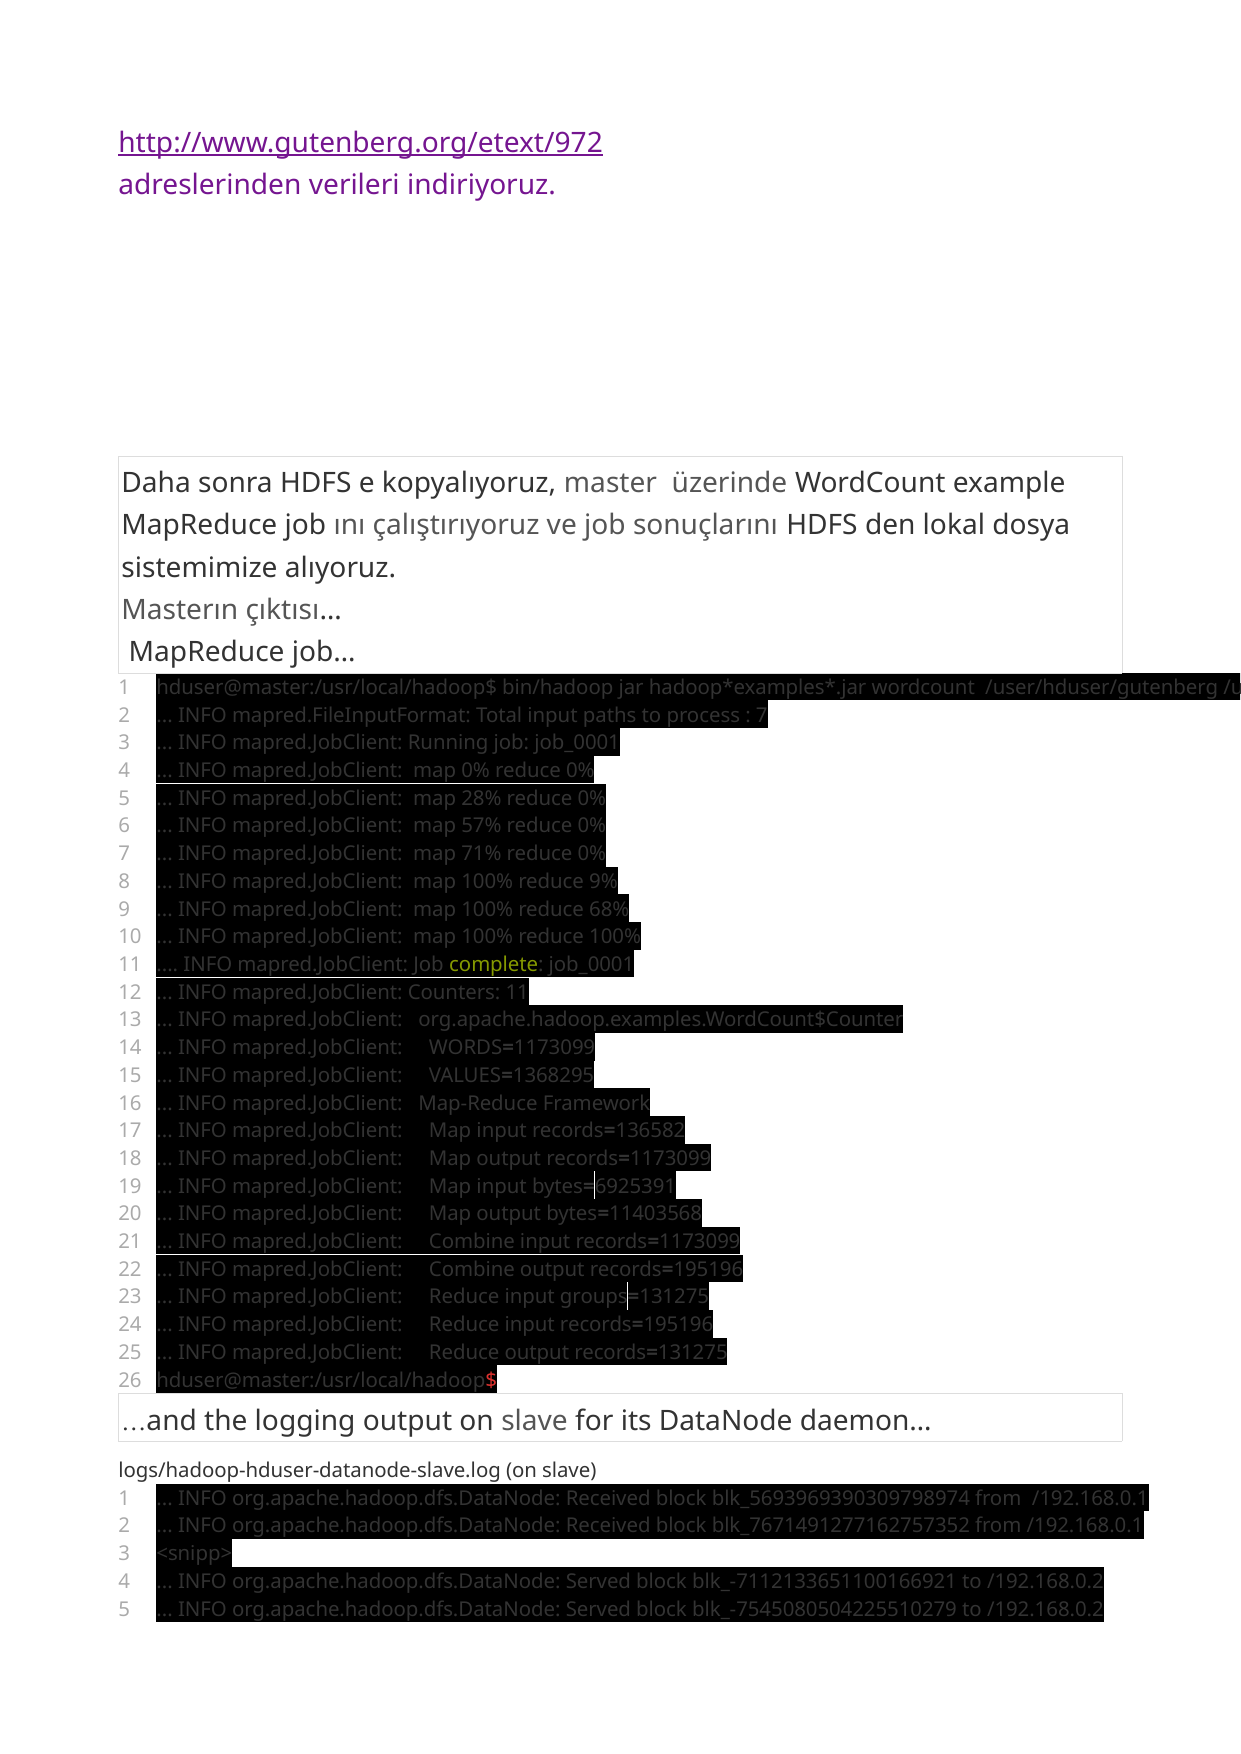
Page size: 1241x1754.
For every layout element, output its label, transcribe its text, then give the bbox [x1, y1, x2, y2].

table_header hduser@master:/usr/local/hadoop$ bin/hadoop jar hadoop*examples*.jar wordcount /user/hduser/gutenberg /user/hduser/gutenberg-output ... INFO mapred.FileInputFormat: Total input paths to process : 7 ... INFO mapred.JobClient: Running job: job_0001 ... INFO mapred.JobClient: map 0% reduce 0% ... INFO mapred.JobClient: map 28% reduce 0% ... INFO mapred.JobClient: map 57% reduce 0% ... INFO mapred.JobClient: map 71% reduce 0% ... INFO mapred.JobClient: map 100% reduce 9% ... INFO mapred.JobClient: map 100% reduce 68% ... INFO mapred.JobClient: map 100% reduce 100% .... INFO mapred.JobClient: Job complete: job_0001 ... INFO mapred.JobClient: Counters: 11 ... INFO mapred.JobClient: org.apache.hadoop.examples.WordCount$Counter ... INFO mapred.JobClient: WORDS=1173099 ... INFO mapred.JobClient: VALUES=1368295 ... INFO mapred.JobClient: Map-Reduce Framework ... INFO mapred.JobClient: Map input records=136582 ... INFO mapred.JobClient: Map output records=1173099 ... INFO mapred.JobClient: Map input bytes=6925391 ... INFO mapred.JobClient: Map output bytes=11403568 ... INFO mapred.JobClient: Combine input records=1173099 ... INFO mapred.JobClient: Combine output records=195196 ... INFO mapred.JobClient: Reduce input groups=131275 ... INFO mapred.JobClient: Reduce input records=195196 ... INFO mapred.JobClient: Reduce output records=131275 hduser@master:/usr/local/hadoop$ [156, 673, 1240, 1393]
text …and the logging output on slave for its DataNode daemon… [119, 1394, 1122, 1441]
table_header ... INFO org.apache.hadoop.dfs.DataNode: Received block blk_5693969390309798974 from /192.168.0.1 ... INFO org.apache.hadoop.dfs.DataNode: Received block blk_7671491277162757352 from /192.168.0.1 <snipp> ... INFO org.apache.hadoop.dfs.DataNode: Served block blk_-7112133651100166921 to /192.168.0.2 ... INFO org.apache.hadoop.dfs.DataNode: Served block blk_-7545080504225510279 to /192.168.0.2 ... INFO org.apache.hadoop.dfs.DataNode: Served block blk_-4114464184254609514 to /192.168.0.2 ... INFO org.apache.hadoop.dfs.DataNode: Served block blk_-4561652742730019659 to /192.168.0.2 <snipp> ... INFO org.apache.hadoop.dfs.DataNode: Received block blk_-2075170214887808716 from /192.168.0.2 and mirrored to /192.168.0.1:50010 ... INFO org.apache.hadoop.dfs.DataNode: Received block blk_1422409522782401364 from /192.168.0.2 and mirrored to /192.168.0.1:50010 ... INFO org.apache.hadoop.dfs.DataNode: Deleting block blk_-2942401177672711226 file /app/hadoop/tmp/dfs/data/current/blk_-2942401177672711226 ... INFO org.apache.hadoop.dfs.DataNode: Deleting block blk_-3019298164878756077 file /app/hadoop/tmp/dfs/data/current/blk_-3019298164878756077 [156, 1484, 1240, 1622]
text adreslerinden verileri indiriyoruz. [118, 160, 1122, 202]
text Masterın çıktısı… [119, 582, 1122, 624]
text MapReduce job… [119, 624, 1122, 673]
table_header 1 2 3 4 5 6 7 8 9 10 11 12 13 14 15 16 17 18 19 20 21 22 23 24 25 26 [118, 674, 156, 1393]
text Daha sonra HDFS e kopyalıyoruz, master üzerinde WordCount example MapReduce job ını çalıştırıyoruz ve job sonuçlarını HDFS den lokal dosya sistemimize alıyoruz. [119, 457, 1122, 582]
table_header 1 2 3 4 5 [118, 1484, 156, 1622]
text logs/hadoop-hduser-datanode-slave.log (on slave) [118, 1442, 1122, 1483]
text http://www.gutenberg.org/etext/972 [118, 118, 1122, 160]
